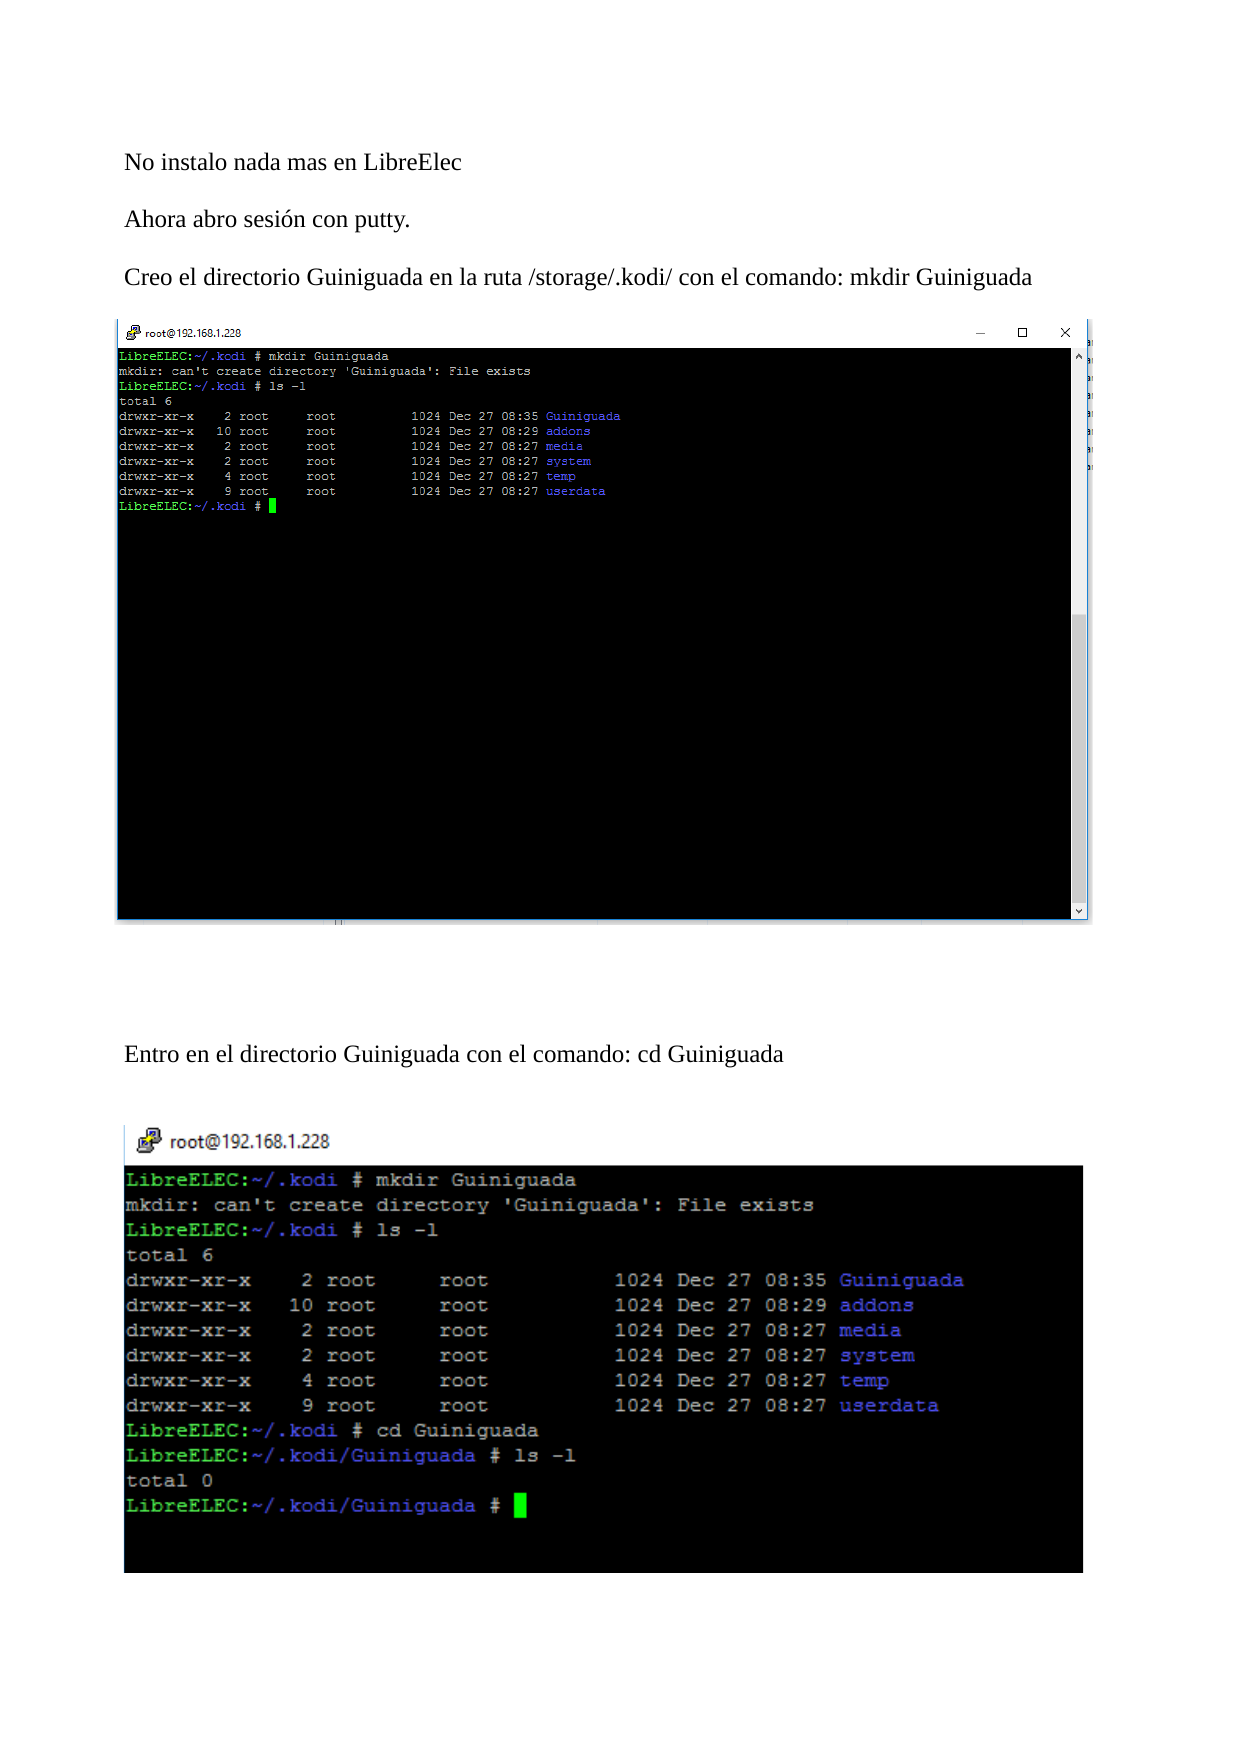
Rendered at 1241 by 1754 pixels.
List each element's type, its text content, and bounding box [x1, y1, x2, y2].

text Ahora abro sesión con putty. [50, 204, 1157, 233]
text Creo el directorio Guiniguada en la ruta /storage/.kodi/ con el comando: mkdir Guiniguada [50, 262, 1157, 291]
text Entro en el directorio Guiniguada con el comando: cd Guiniguada [50, 1039, 1157, 1068]
picture [114, 319, 1093, 925]
text No instalo nada mas en LibreElec [50, 147, 1157, 176]
picture [123, 1125, 1084, 1573]
